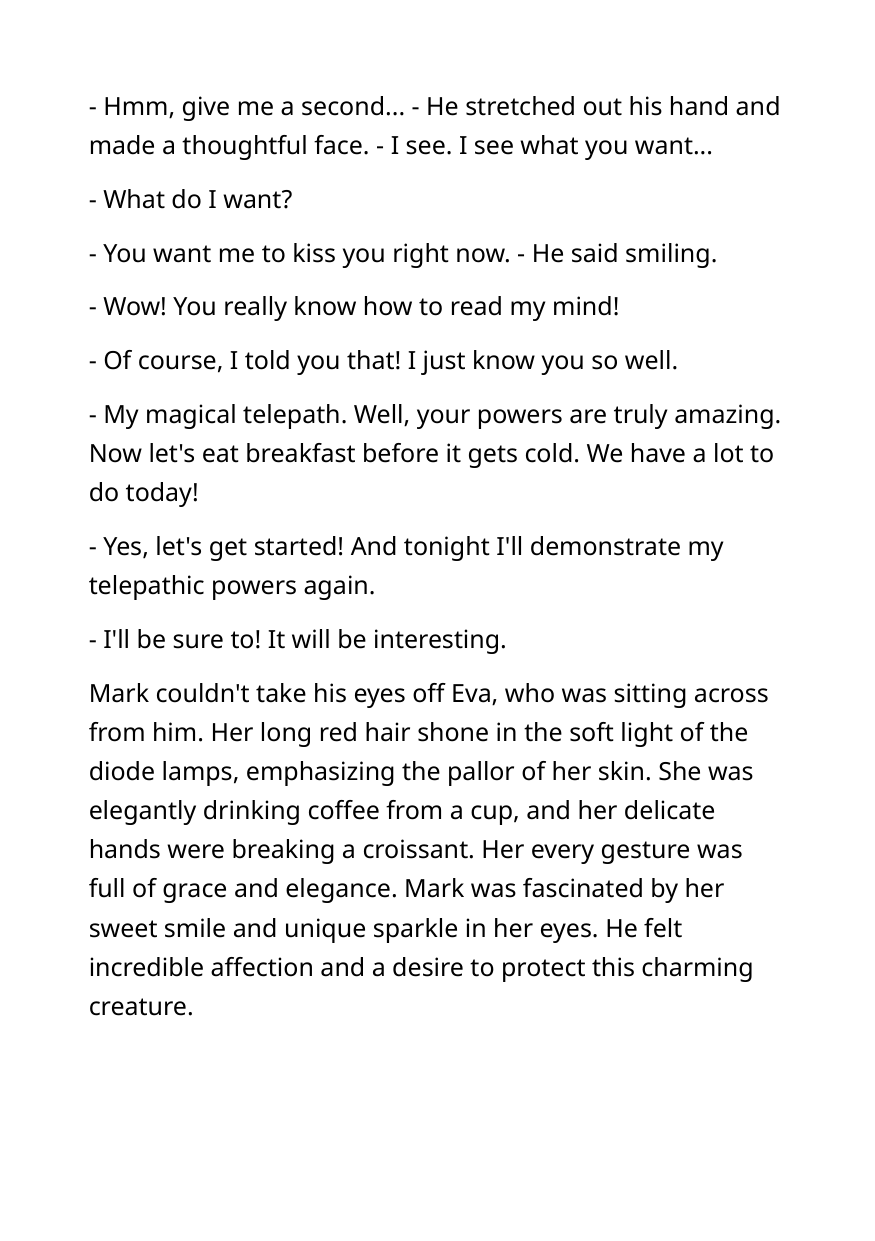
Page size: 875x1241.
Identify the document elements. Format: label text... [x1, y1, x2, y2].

text - Hmm, give me a second... - He stretched out his hand and made a thoughtful face. - I see. I see what you want... [88, 88, 786, 162]
text - Yes, let's get started! And tonight I'll demonstrate my telepathic powers again. [88, 528, 786, 602]
text - You want me to kiss you right now. - He said smiling. [88, 235, 786, 269]
text - What do I want? [88, 181, 786, 216]
text - Wow! You really know how to read my mind! [88, 289, 786, 323]
text - Of course, I told you that! I just know you so well. [88, 343, 786, 377]
text - I'll be sure to! It will be interesting. [88, 621, 786, 656]
text - My magical telepath. Well, your powers are truly amazing. Now let's eat breakfast before it gets cold. We have a lot to do today! [88, 396, 786, 509]
text Mark couldn't take his eyes off Eva, who was sitting across from him. Her long red hair shone in the soft light of the diode lamps, emphasizing the pallor of her skin. She was elegantly drinking coffee from a cup, and her delicate hands were breaking a croissant. Her every gesture was full of grace and elegance. Mark was fascinated by her sweet smile and unique sparkle in her eyes. He felt incredible affection and a desire to protect this charming creature. [88, 675, 786, 1023]
